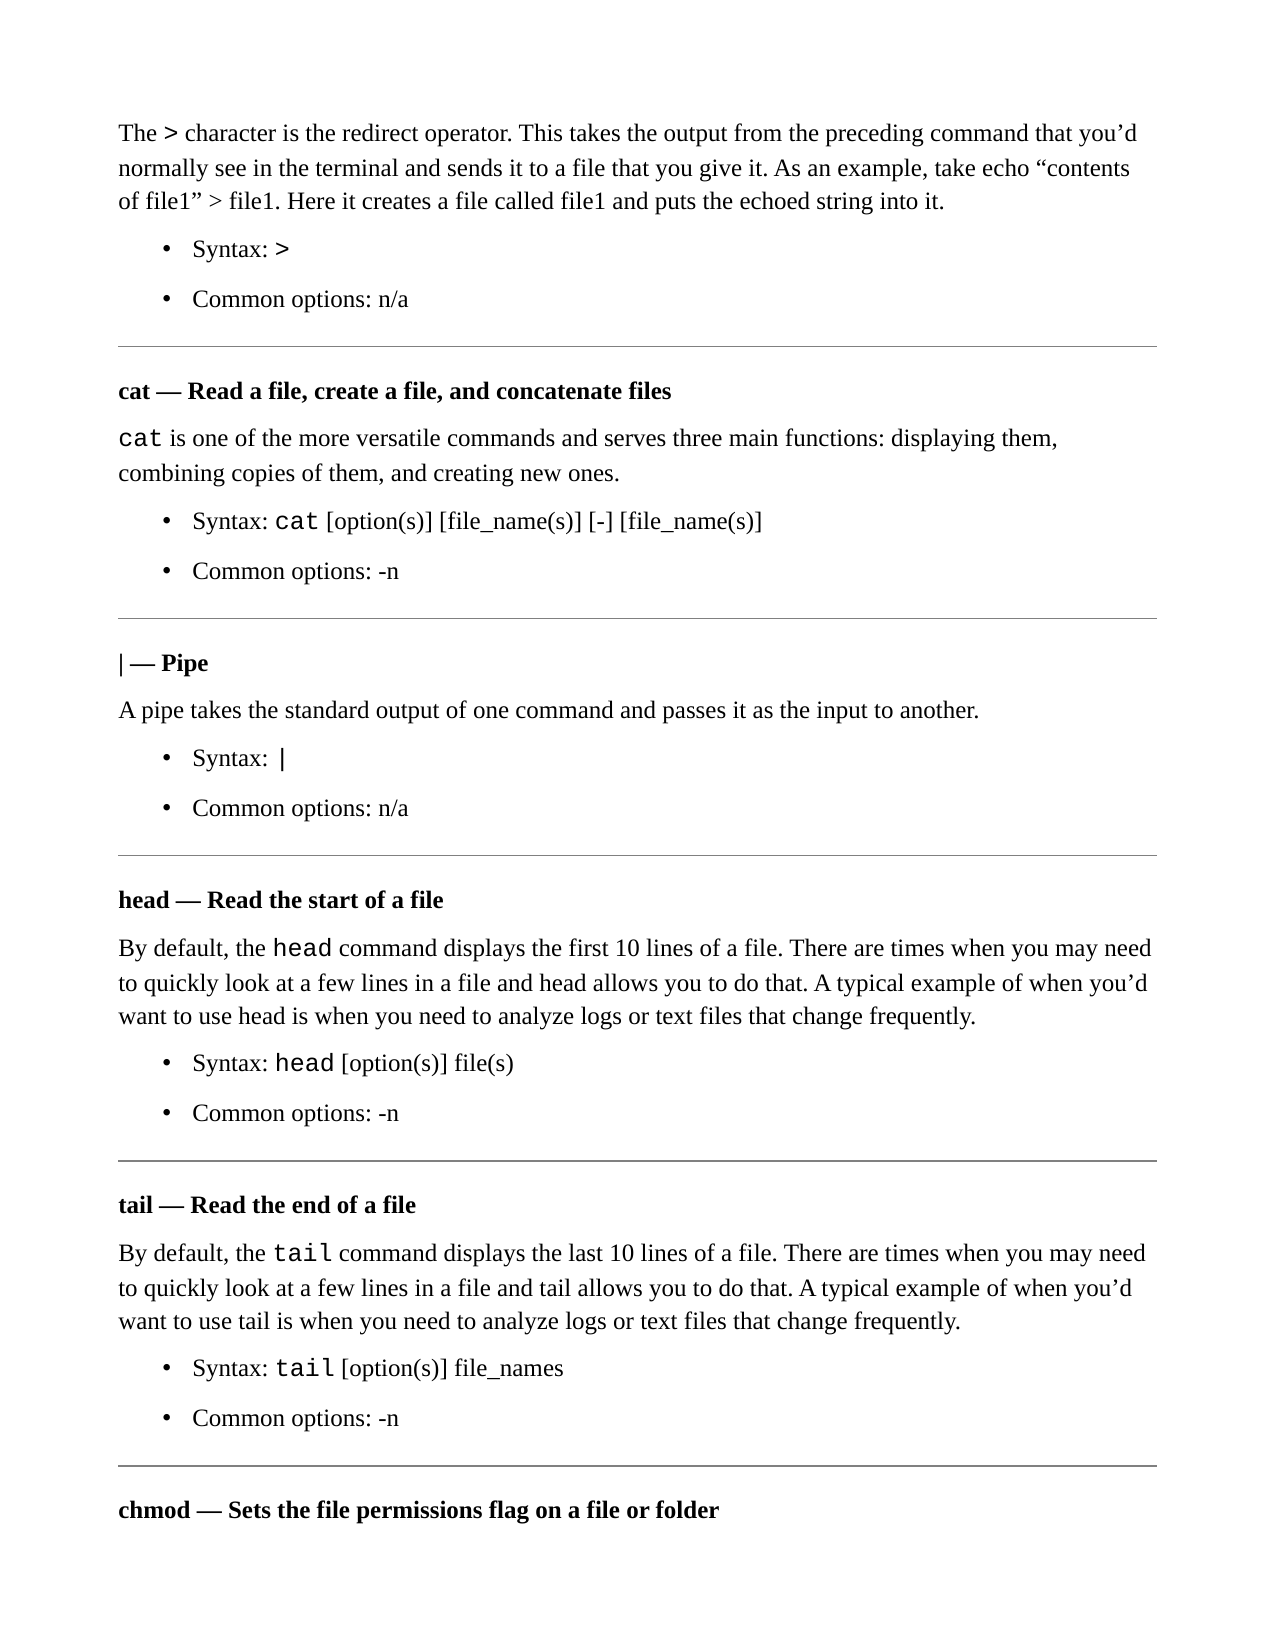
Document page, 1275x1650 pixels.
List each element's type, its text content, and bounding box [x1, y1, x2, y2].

text chmod — Sets the file permissions flag on a file or folder [118, 1495, 1157, 1524]
list Syntax: head [option(s)] file(s) [162, 1048, 1157, 1079]
text cat — Read a file, create a file, and concatenate files [118, 376, 1157, 404]
text By default, the tail command displays the last 10 lines of a file. There are times when you may need to quickly look at a few lines in a file and tail allows you to do that. A typical example of when you’d want to use tail is when you need to analyze logs or text files that change frequently. [118, 1238, 1157, 1335]
list Common options: -n [162, 1403, 1157, 1432]
text The > character is the redirect operator. This takes the output from the preceding command that you’d normally see in the terminal and sends it to a file that you give it. As an example, take echo “contents of file1” > file1. Here it creates a file called file1 and puts the echoed string into it. [118, 118, 1157, 215]
text | — Pipe [118, 648, 1157, 677]
text cat is one of the more versatile commands and serves three main functions: displaying them, combining copies of them, and creating new ones. [118, 423, 1157, 487]
list Common options: n/a [162, 284, 1157, 313]
text A pipe takes the standard output of one command and passes it as the input to another. [118, 696, 1157, 724]
list Common options: -n [162, 556, 1157, 585]
list Common options: -n [162, 1098, 1157, 1127]
list Common options: n/a [162, 793, 1157, 822]
text head — Read the start of a file [118, 885, 1157, 914]
list Syntax: > [162, 234, 1157, 265]
list Syntax: | [162, 743, 1157, 774]
list Syntax: tail [option(s)] file_names [162, 1353, 1157, 1384]
text By default, the head command displays the first 10 lines of a file. There are times when you may need to quickly look at a few lines in a file and head allows you to do that. A typical example of when you’d want to use head is when you need to analyze logs or text files that change frequently. [118, 933, 1157, 1029]
text tail — Read the end of a file [118, 1190, 1157, 1219]
list Syntax: cat [option(s)] [file_name(s)] [-] [file_name(s)] [162, 506, 1157, 537]
